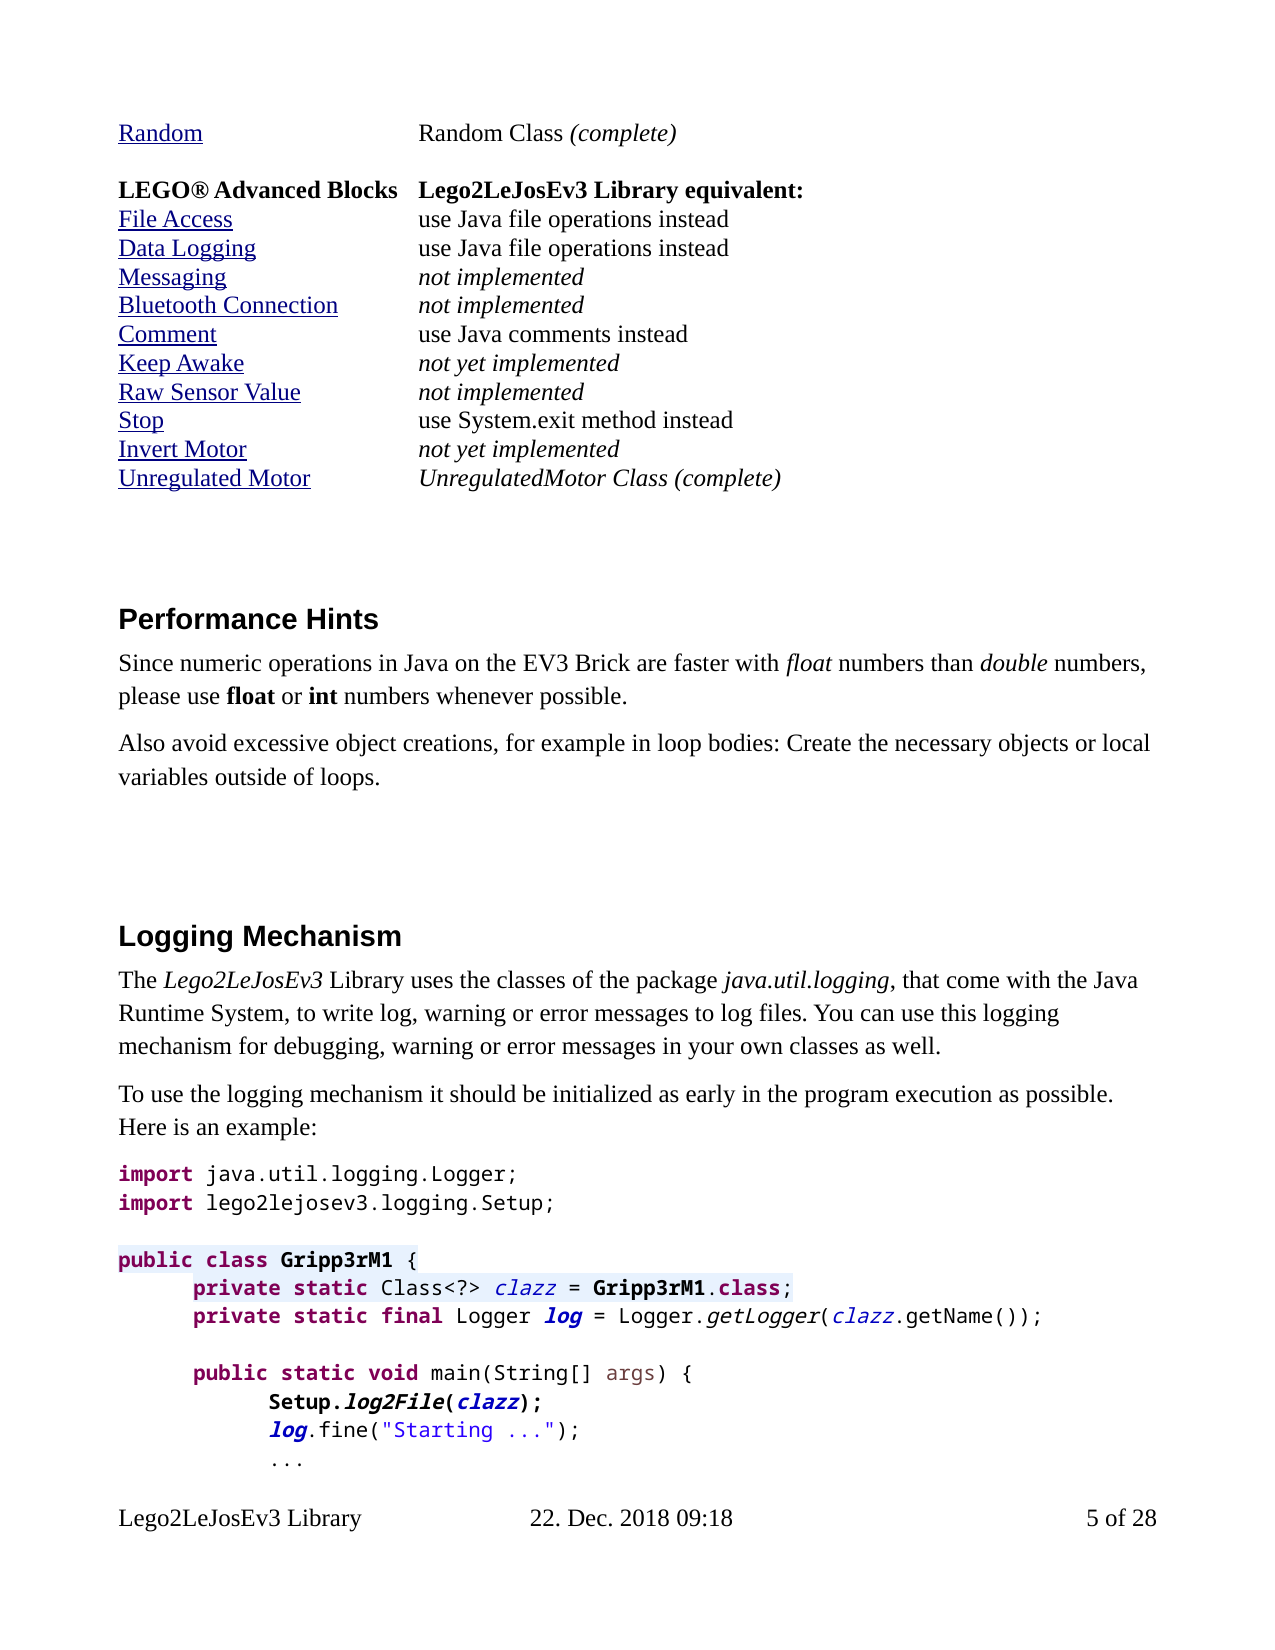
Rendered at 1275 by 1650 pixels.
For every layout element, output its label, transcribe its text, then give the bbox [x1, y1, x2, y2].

text Data Logging use Java file operations instead [118, 233, 1157, 262]
subtitle Logging Mechanism [118, 919, 1157, 953]
text private static Class<?> clazz = Gripp3rM1.class; [118, 1273, 1157, 1302]
text Unregulated Motor UnregulatedMotor Class (complete) [118, 463, 1157, 492]
text Also avoid excessive object creations, for example in loop bodies: Create the necessary objects or local variables outside of loops. [118, 728, 1157, 790]
text To use the logging mechanism it should be initialized as early in the program execution as possible. Here is an example: [118, 1079, 1157, 1141]
subtitle Performance Hints [118, 602, 1157, 635]
text Stop use System.exit method instead [118, 406, 1157, 434]
text ... [118, 1444, 1157, 1472]
text Random Random Class (complete) [118, 118, 1157, 147]
text LEGO® Advanced Blocks Lego2LeJosEv3 Library equivalent: [118, 147, 1157, 204]
text The Lego2LeJosEv3 Library uses the classes of the package java.util.logging, that come with the Java Runtime System, to write log, warning or error messages to log files. You can use this logging mechanism for debugging, warning or error messages in your own classes as well. [118, 965, 1157, 1060]
text log.fine("Starting ..."); [118, 1415, 1157, 1444]
text Bluetooth Connection not implemented [118, 291, 1157, 319]
text Setup.log2File(clazz); [118, 1387, 1157, 1415]
text File Access use Java file operations instead [118, 204, 1157, 233]
text Raw Sensor Value not implemented [118, 377, 1157, 406]
text Messaging not implemented [118, 262, 1157, 291]
text Invert Motor not yet implemented [118, 434, 1157, 463]
text Keep Awake not yet implemented [118, 348, 1157, 377]
text import lego2lejosev3.logging.Setup; [118, 1188, 1157, 1216]
text private static final Logger log = Logger.getLogger(clazz.getName()); [118, 1302, 1157, 1330]
text public class Gripp3rM1 { [118, 1245, 1157, 1273]
text Since numeric operations in Java on the EV3 Brick are faster with float numbers than double numbers, please use float or int numbers whenever possible. [118, 648, 1157, 710]
text import java.util.logging.Logger; [118, 1159, 1157, 1188]
text Comment use Java comments instead [118, 319, 1157, 348]
text public static void main(String[] args) { [118, 1358, 1157, 1387]
